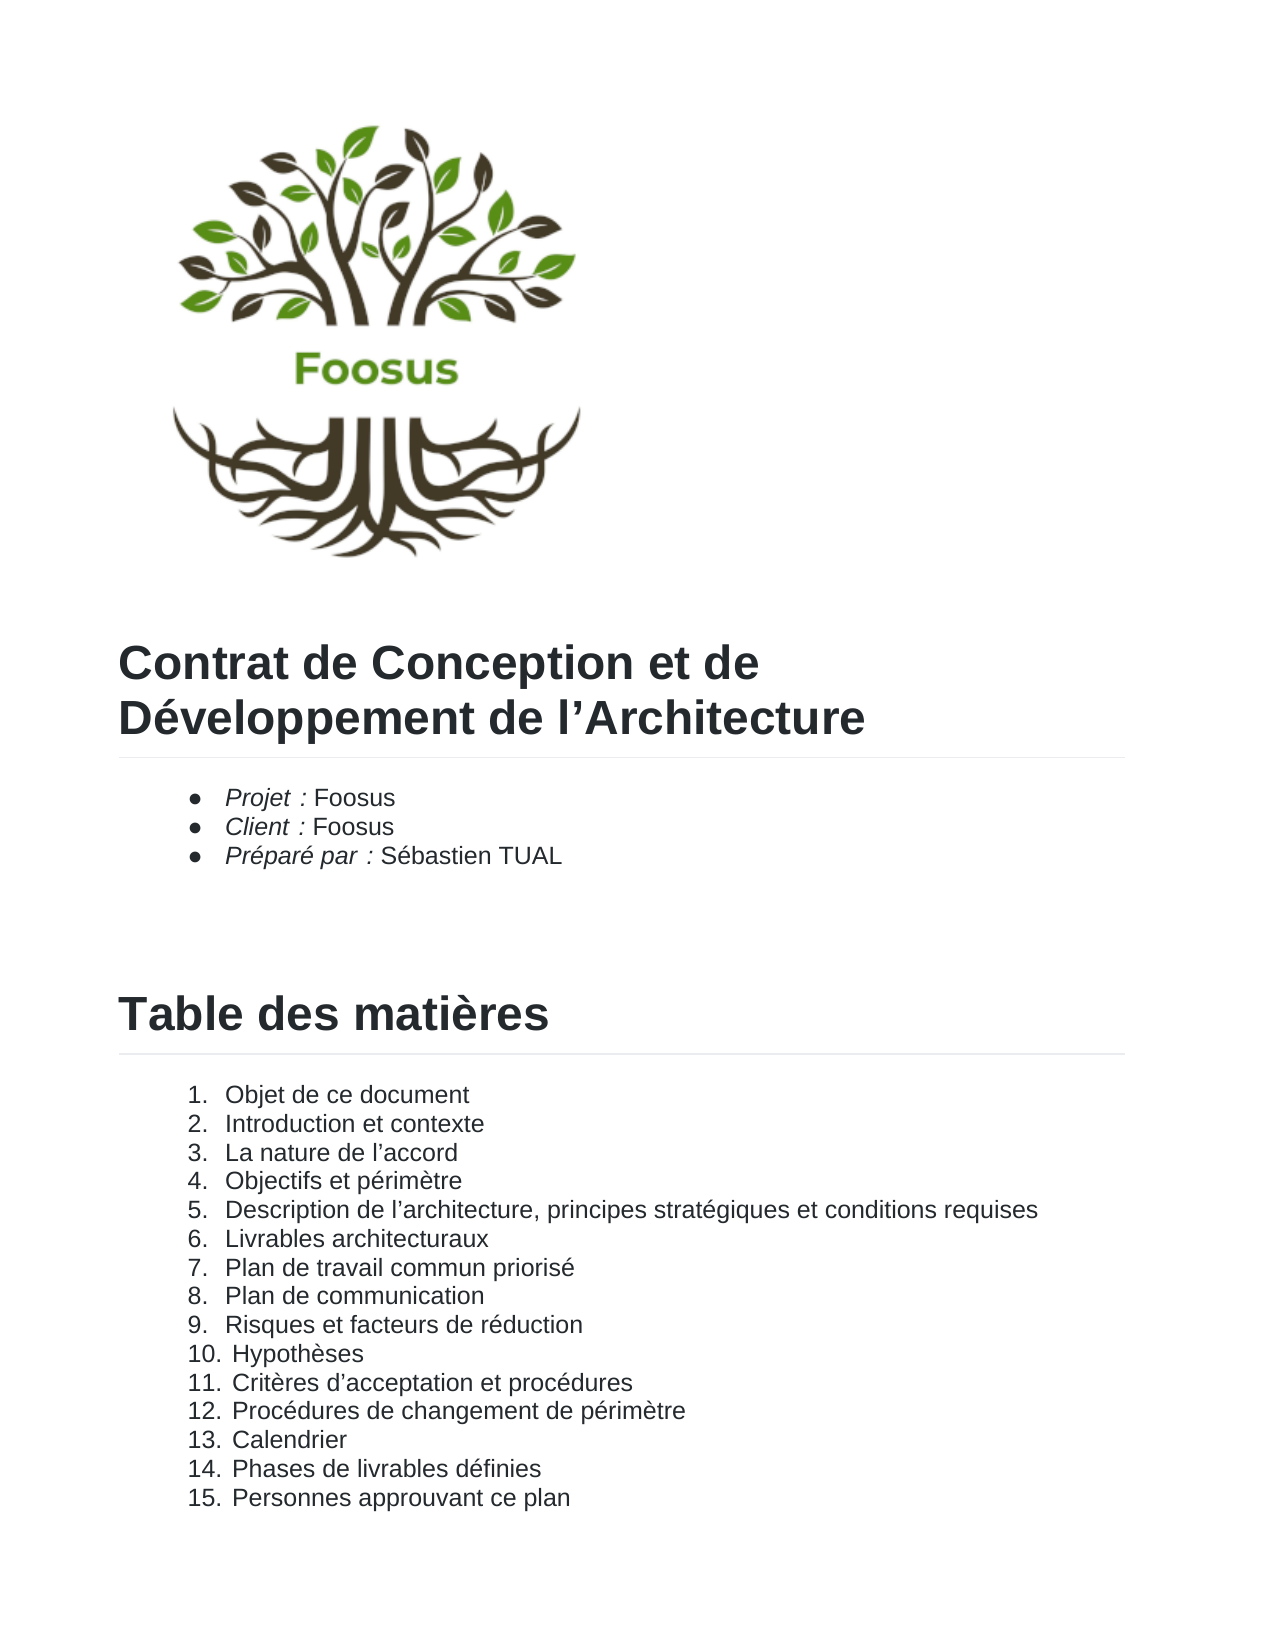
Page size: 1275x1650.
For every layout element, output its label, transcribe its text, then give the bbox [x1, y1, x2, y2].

list Livrables architecturaux [187, 1224, 1125, 1252]
subtitle Table des matières [119, 986, 1125, 1053]
list Projet : Foosus [187, 783, 1125, 812]
subtitle Contrat de Conception et de Développement de l’Architecture [119, 634, 1125, 757]
list Risques et facteurs de réduction [187, 1310, 1125, 1339]
list Phases de livrables définies [187, 1454, 1125, 1482]
list Calendrier [187, 1425, 1125, 1454]
list La nature de l’accord [187, 1137, 1125, 1166]
list Critères d’acceptation et procédures [187, 1367, 1125, 1396]
list Préparé par : Sébastien TUAL [187, 841, 1125, 869]
list Procédures de changement de périmètre [187, 1396, 1125, 1425]
list Hypothèses [187, 1339, 1125, 1367]
list Plan de travail commun priorisé [187, 1252, 1125, 1281]
list Personnes approuvant ce plan [187, 1482, 1125, 1511]
list Description de l’architecture, principes stratégiques et conditions requises [187, 1195, 1125, 1224]
list Objet de ce document [187, 1080, 1125, 1109]
list Introduction et contexte [187, 1109, 1125, 1137]
list Plan de communication [187, 1281, 1125, 1310]
list Client : Foosus [187, 812, 1125, 841]
list Objectifs et périmètre [187, 1166, 1125, 1195]
